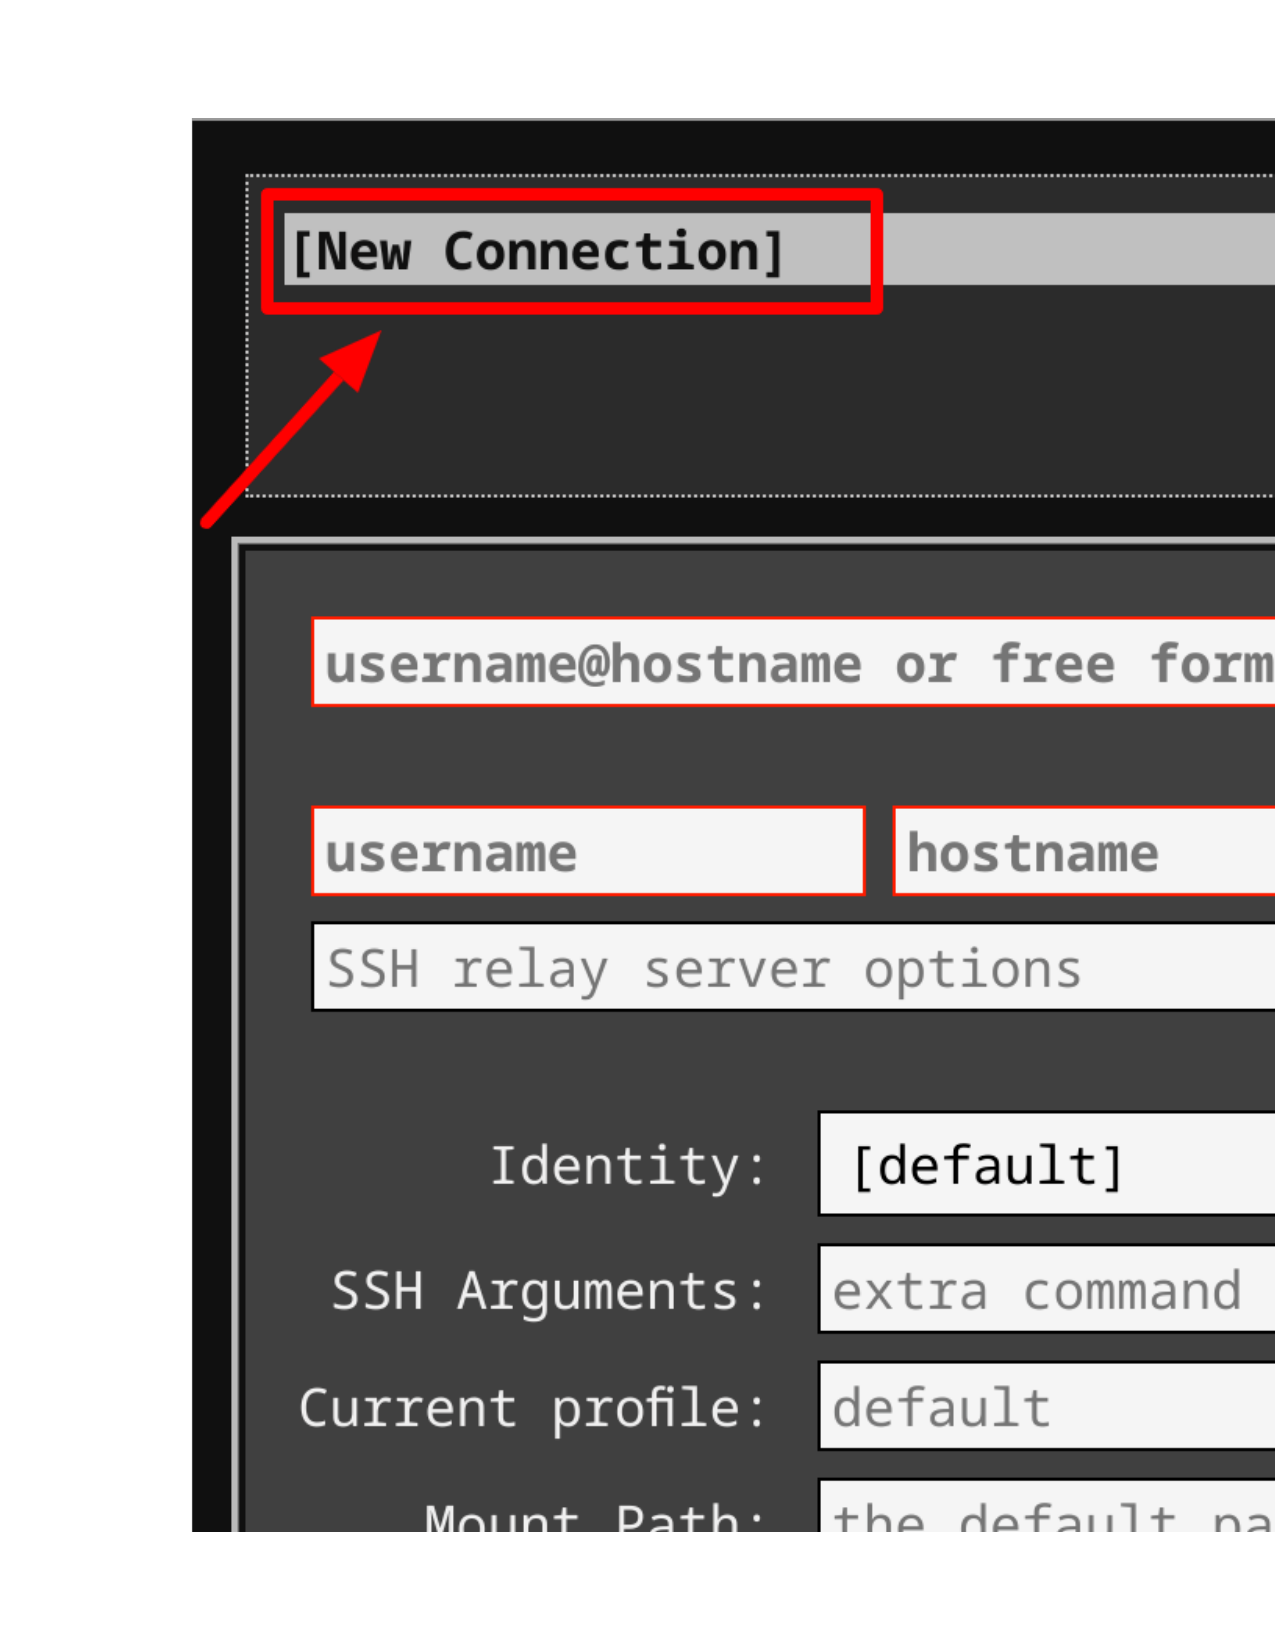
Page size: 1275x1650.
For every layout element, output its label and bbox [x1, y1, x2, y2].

picture [191, 118, 1275, 1532]
